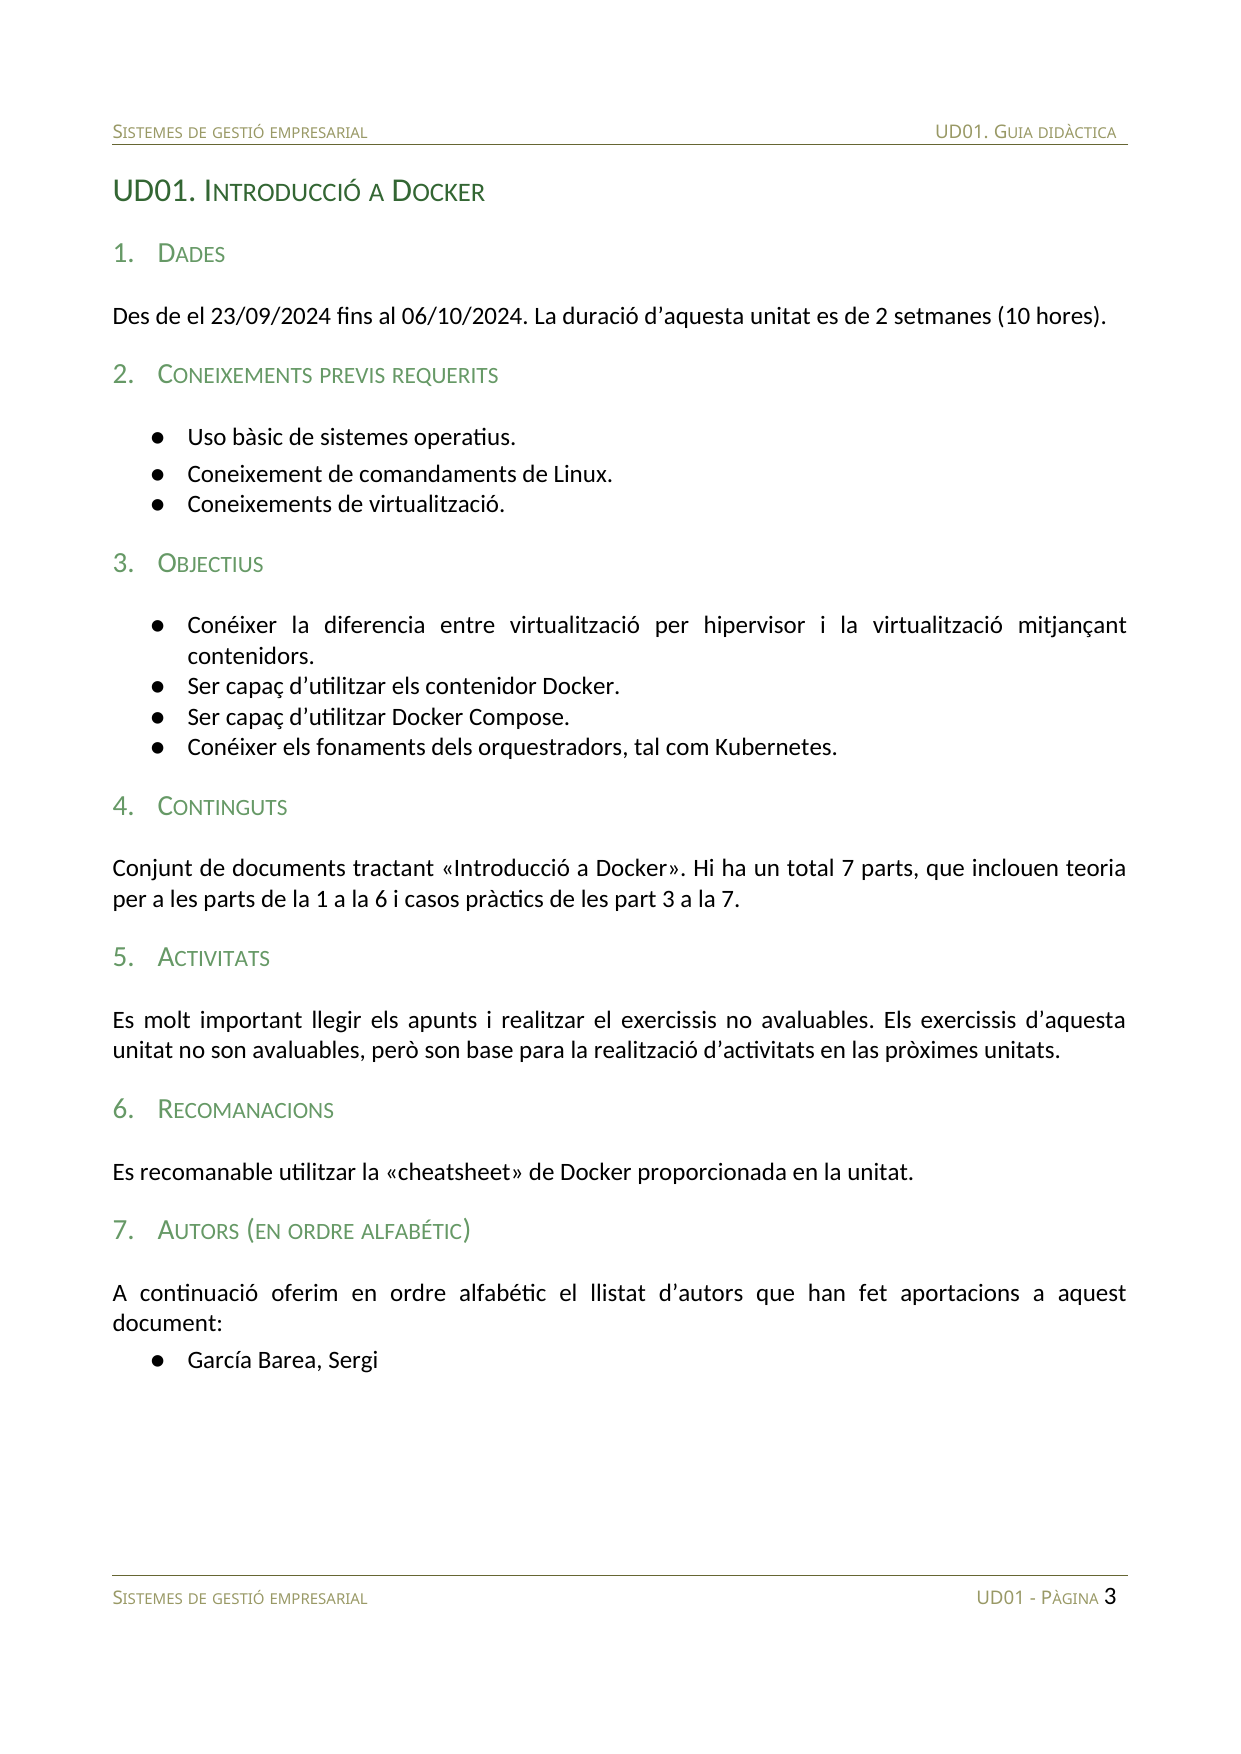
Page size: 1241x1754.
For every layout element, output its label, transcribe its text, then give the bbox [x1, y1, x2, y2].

subtitle Dades [112, 234, 1128, 270]
subtitle Activitats [112, 938, 1128, 974]
subtitle Recomanacions [112, 1090, 1128, 1126]
subtitle Objectius [112, 544, 1128, 579]
text Es recomanable utilitzar la «cheatsheet» de Docker proporcionada en la unitat. [112, 1156, 1128, 1186]
text UD01. Introducció a Docker [112, 169, 1128, 210]
text Des de el 23/09/2024 fins al 06/10/2024. La duració d’aquesta unitat es de 2 setmanes (10 hores). [112, 300, 1128, 331]
list Coneixement de comandaments de Linux. [150, 458, 1128, 488]
list Conéixer els fonaments dels orquestradors, tal com Kubernetes. [150, 731, 1128, 762]
subtitle Coneixements previs requerits [112, 356, 1128, 391]
subtitle Continguts [112, 787, 1128, 822]
list Ser capaç d’utilitzar Docker Compose. [150, 701, 1128, 731]
list Conéixer la diferencia entre virtualització per hipervisor i la virtualització mitjançant contenidors. [150, 609, 1128, 670]
list Ser capaç d’utilitzar els contenidor Docker. [150, 670, 1128, 701]
text Es molt important llegir els apunts i realitzar el exercissis no avaluables. Els exercissis d’aquesta unitat no son avaluables, però son base para la realització d’activitats en las pròximes unitats. [112, 1004, 1128, 1065]
text Conjunt de documents tractant «Introducció a Docker». Hi ha un total 7 parts, que inclouen teoria per a les parts de la 1 a la 6 i casos pràctics de les part 3 a la 7. [112, 852, 1128, 913]
subtitle Autors (en ordre alfabétic) [112, 1211, 1128, 1247]
text A continuació oferim en ordre alfabétic el llistat d’autors que han fet aportacions a aquest document: [112, 1277, 1128, 1338]
list García Barea, Sergi [150, 1344, 1128, 1375]
list Coneixements de virtualització. [150, 488, 1128, 519]
list Uso bàsic de sistemes operatius. [150, 421, 1128, 452]
